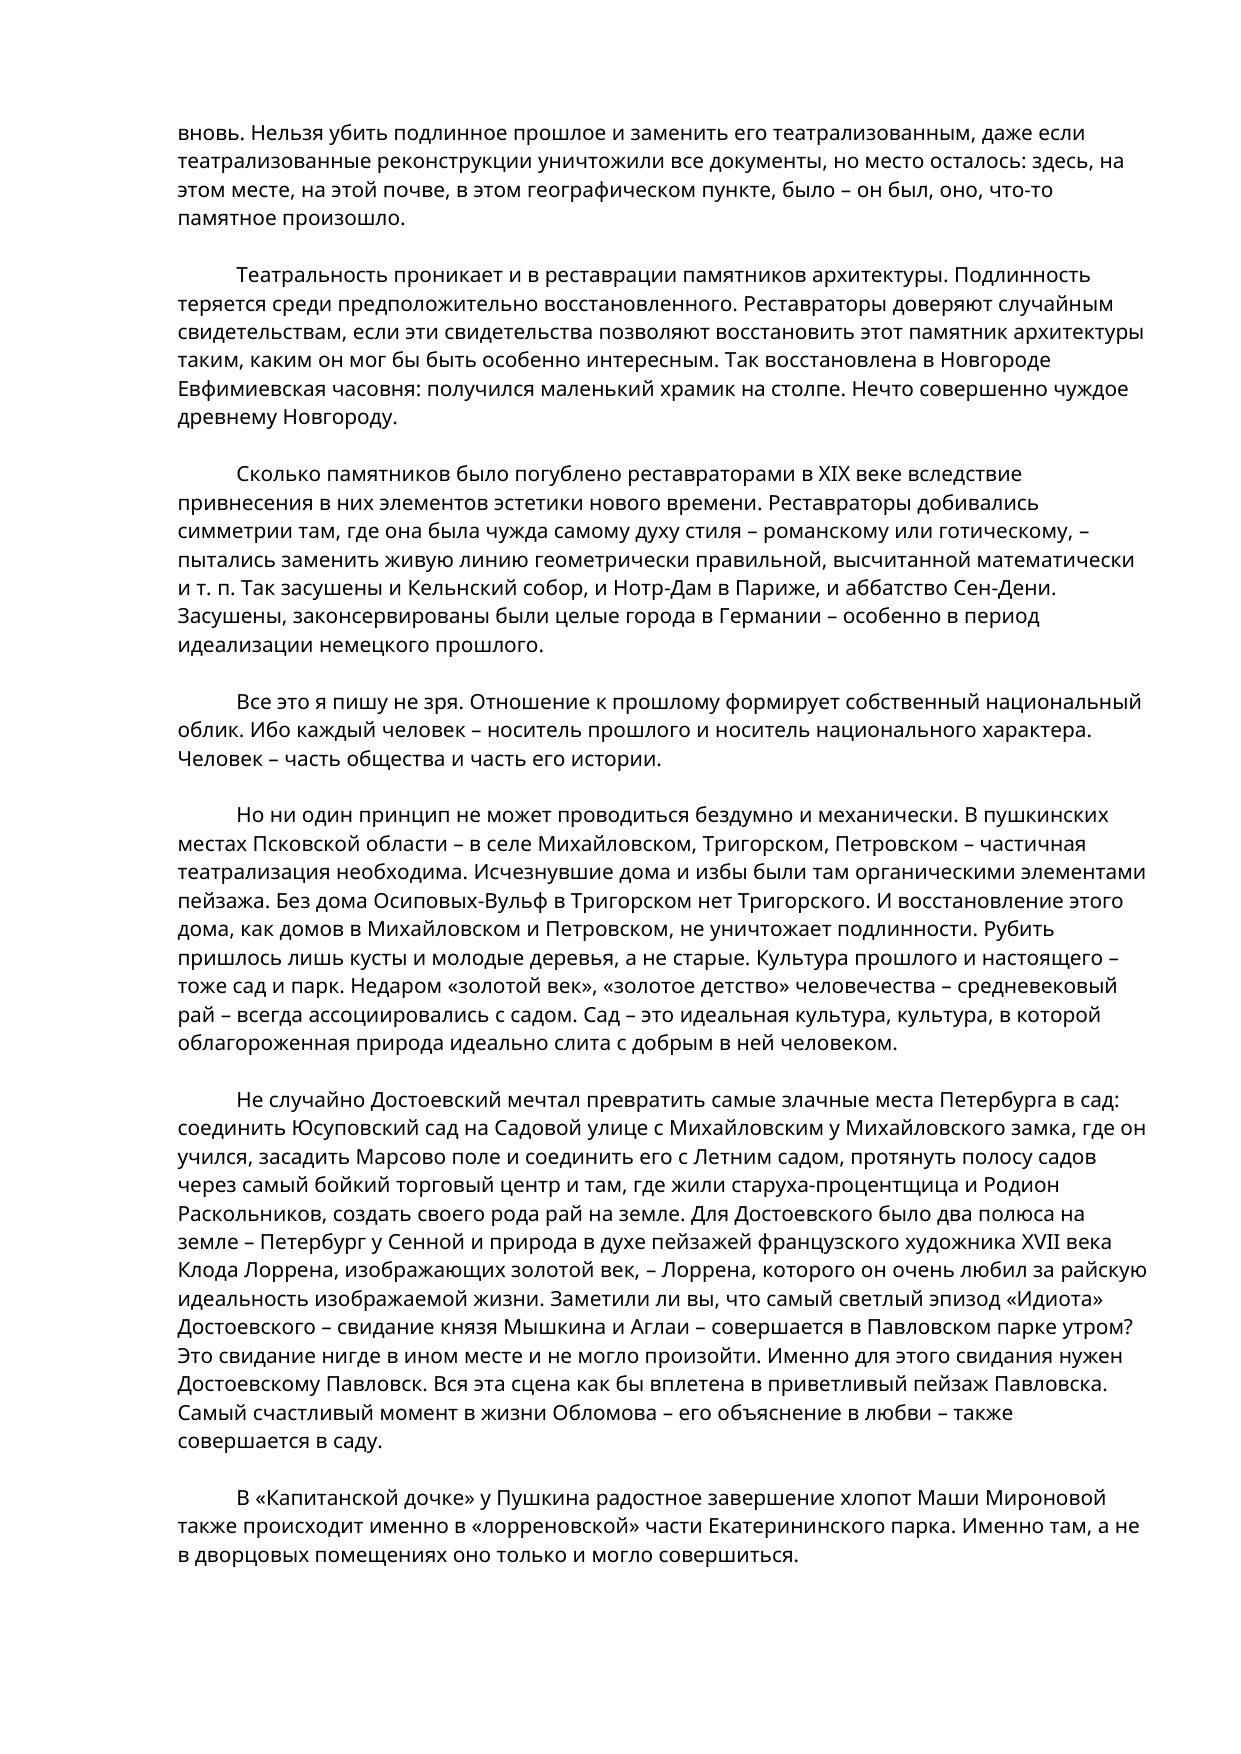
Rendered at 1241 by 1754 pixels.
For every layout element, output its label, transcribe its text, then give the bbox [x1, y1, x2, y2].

text вновь. Нельзя убить подлинное прошлое и заменить его театрализованным, даже если театрализованные реконструкции уничтожили все документы, но место осталось: здесь, на этом месте, на этой почве, в этом географическом пункте, было – он был, оно, что-то памятное произошло. [177, 118, 1152, 260]
text В «Капитанской дочке» у Пушкина радостное завершение хлопот Маши Мироновой также происходит именно в «лорреновской» части Екатерининского парка. Именно там, а не в дворцовых помещениях оно только и могло совершиться. [177, 1483, 1152, 1568]
text Все это я пишу не зря. Отношение к прошлому формирует собственный национальный облик. Ибо каждый человек – носитель прошлого и носитель национального характера. Человек – часть общества и часть его истории. [177, 687, 1152, 801]
text Но ни один принцип не может проводиться бездумно и механически. В пушкинских местах Псковской области – в селе Михайловском, Тригорском, Петровском – частичная театрализация необходима. Исчезнувшие дома и избы были там органическими элементами пейзажа. Без дома Осиповых-Вульф в Тригорском нет Тригорского. И восстановление этого дома, как домов в Михайловском и Петровском, не уничтожает подлинности. Рубить пришлось лишь кусты и молодые деревья, а не старые. Культура прошлого и настоящего – тоже сад и парк. Недаром «золотой век», «золотое детство» человечества – средневековый рай – всегда ассоциировались с садом. Сад – это идеальная культура, культура, в которой облагороженная природа идеально слита с добрым в ней человеком. [177, 801, 1152, 1085]
text Театральность проникает и в реставрации памятников архитектуры. Подлинность теряется среди предположительно восстановленного. Реставраторы доверяют случайным свидетельствам, если эти свидетельства позволяют восстановить этот памятник архитектуры таким, каким он мог бы быть особенно интересным. Так восстановлена в Новгороде Евфимиевская часовня: получился маленький храмик на столпе. Нечто совершенно чуждое древнему Новгороду. [177, 260, 1152, 459]
text Не случайно Достоевский мечтал превратить самые злачные места Петербурга в сад: соединить Юсуповский сад на Садовой улице с Михайловским у Михайловского замка, где он учился, засадить Марсово поле и соединить его с Летним садом, протянуть полосу садов через самый бойкий торговый центр и там, где жили старуха-процентщица и Родион Раскольников, создать своего рода рай на земле. Для Достоевского было два полюса на земле – Петербург у Сенной и природа в духе пейзажей французского художника XVII века Клода Лоррена, изображающих золотой век, – Лоррена, которого он очень любил за райскую идеальность изображаемой жизни. Заметили ли вы, что самый светлый эпизод «Идиота» Достоевского – свидание князя Мышкина и Аглаи – совершается в Павловском парке утром? Это свидание нигде в ином месте и не могло произойти. Именно для этого свидания нужен Достоевскому Павловск. Вся эта сцена как бы вплетена в приветливый пейзаж Павловска. Самый счастливый момент в жизни Обломова – его объяснение в любви – также совершается в саду. [177, 1085, 1152, 1483]
text Сколько памятников было погублено реставраторами в XIX веке вследствие привнесения в них элементов эстетики нового времени. Реставраторы добивались симметрии там, где она была чужда самому духу стиля – романскому или готическому, – пытались заменить живую линию геометрически правильной, высчитанной математически и т. п. Так засушены и Кельнский собор, и Нотр-Дам в Париже, и аббатство Сен-Дени. Засушены, законсервированы были целые города в Германии – особенно в период идеализации немецкого прошлого. [177, 459, 1152, 687]
